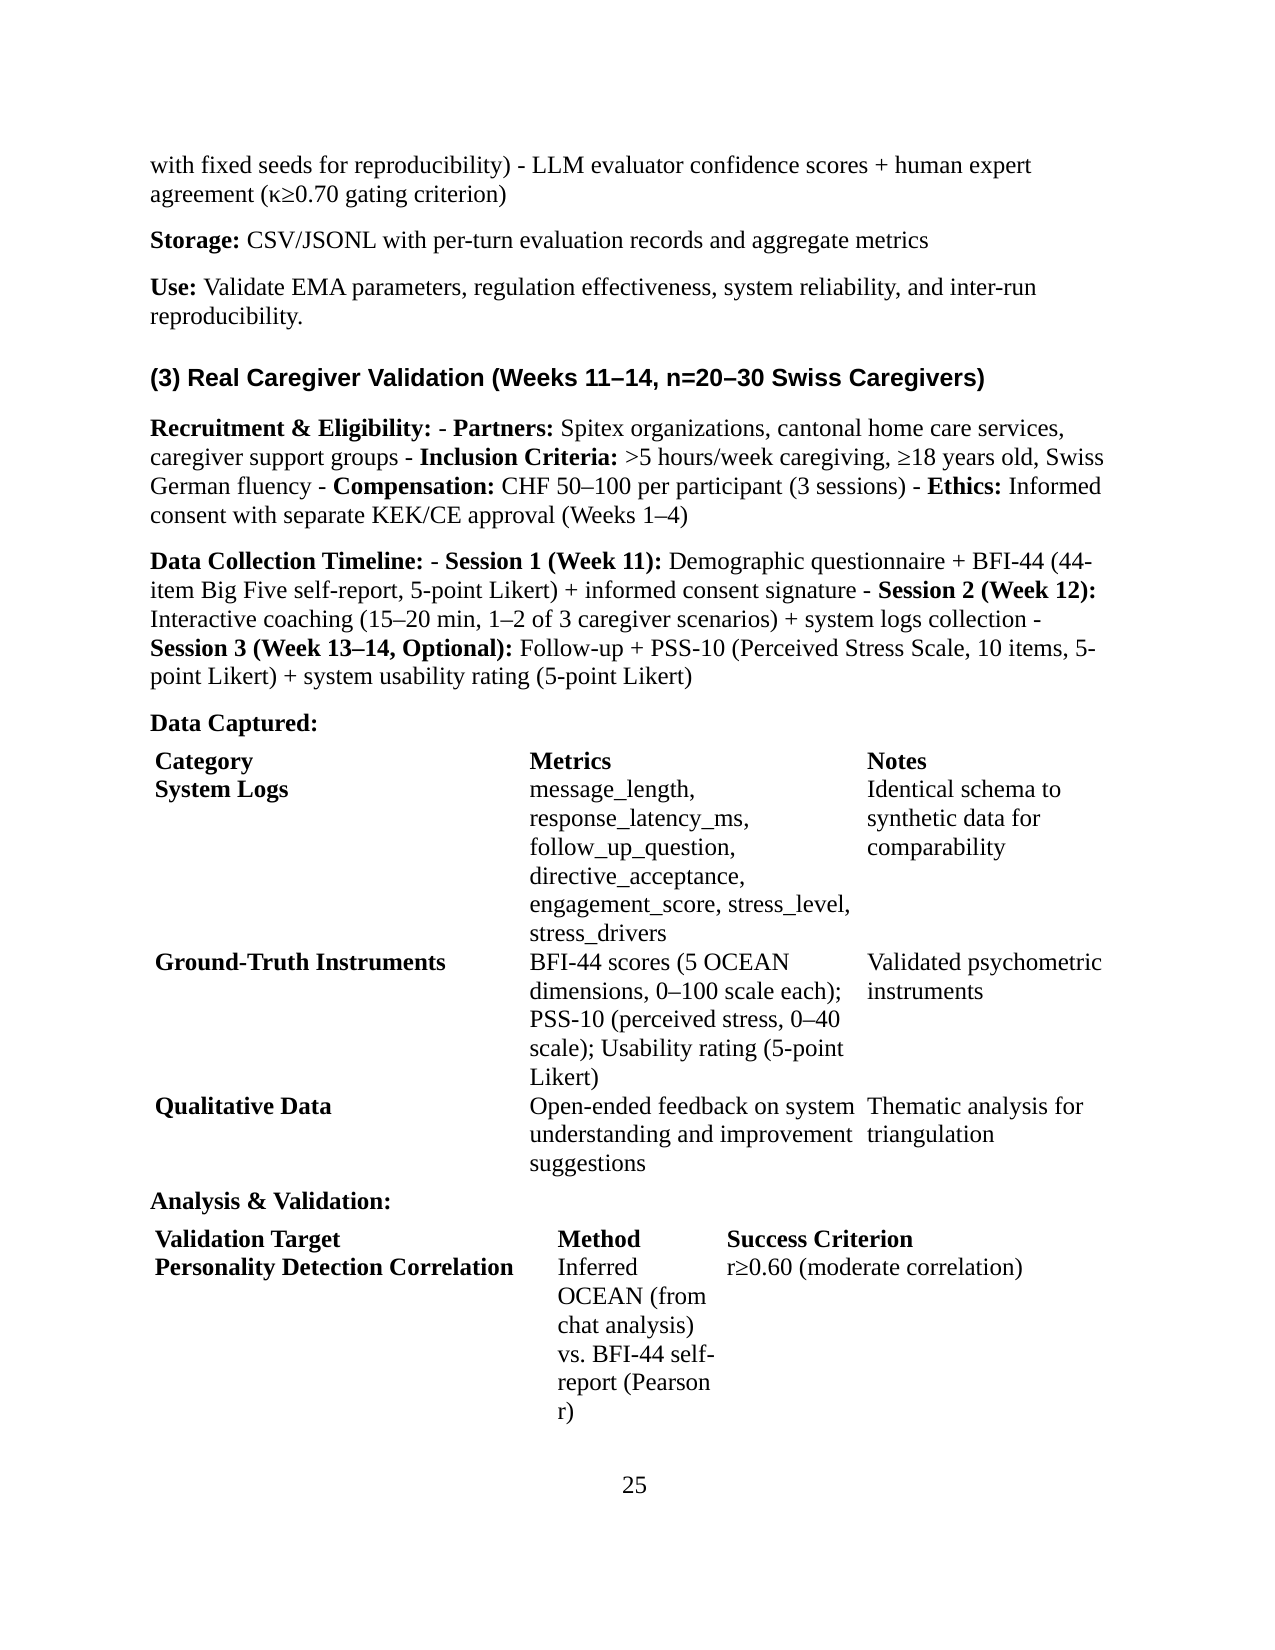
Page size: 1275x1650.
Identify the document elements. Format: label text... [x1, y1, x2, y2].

table_cell Identical schema to synthetic data for comparability [863, 775, 1125, 947]
text Analysis & Validation: [150, 1186, 1125, 1215]
table_cell Ground-Truth Instruments [150, 947, 525, 1091]
table_cell System Logs [150, 775, 525, 947]
table_header Method [553, 1224, 722, 1252]
table_cell Personality Detection Correlation [150, 1253, 553, 1425]
table_cell BFI-44 scores (5 OCEAN dimensions, 0–100 scale each); PSS-10 (perceived stress, 0–40 scale); Usability rating (5-point Likert) [525, 947, 862, 1091]
table_cell Qualitative Data [150, 1091, 525, 1177]
table_cell Inferred OCEAN (from chat analysis) vs. BFI-44 self-report (Pearson r) [553, 1253, 722, 1425]
table_header Category [150, 746, 525, 774]
text Data Captured: [150, 708, 1125, 737]
table_cell Validated psychometric instruments [863, 947, 1125, 1091]
table_cell Thematic analysis for triangulation [863, 1091, 1125, 1177]
table_cell message_length, response_latency_ms, follow_up_question, directive_acceptance, engagement_score, stress_level, stress_drivers [525, 775, 862, 947]
text Recruitment & Eligibility: - Partners: Spitex organizations, cantonal home care services, caregiver support groups - Inclusion Criteria: >5 hours/week caregiving, ≥18 years old, Swiss German fluency - Compensation: CHF 50–100 per participant (3 sessions) - Ethics: Informed consent with separate KEK/CE approval (Weeks 1–4) [150, 413, 1125, 528]
subtitle (3) Real Caregiver Validation (Weeks 11–14, n=20–30 Swiss Caregivers) [150, 363, 1125, 392]
table_header Validation Target [150, 1224, 553, 1252]
text Use: Validate EMA parameters, regulation effectiveness, system reliability, and inter-run reproducibility. [150, 272, 1125, 329]
table_cell Open-ended feedback on system understanding and improvement suggestions [525, 1091, 862, 1177]
table_header Success Criterion [722, 1224, 1125, 1252]
table_cell r≥0.60 (moderate correlation) [722, 1253, 1125, 1425]
text with fixed seeds for reproducibility) - LLM evaluator confidence scores + human expert agreement (κ≥0.70 gating criterion) [150, 150, 1125, 207]
table_header Metrics [525, 746, 862, 774]
text Storage: CSV/JSONL with per-turn evaluation records and aggregate metrics [150, 225, 1125, 254]
table_header Notes [863, 746, 1125, 774]
text Data Collection Timeline: - Session 1 (Week 11): Demographic questionnaire + BFI-44 (44-item Big Five self-report, 5-point Likert) + informed consent signature - Session 2 (Week 12): Interactive coaching (15–20 min, 1–2 of 3 caregiver scenarios) + system logs collection - Session 3 (Week 13–14, Optional): Follow-up + PSS-10 (Perceived Stress Scale, 10 items, 5-point Likert) + system usability rating (5-point Likert) [150, 546, 1125, 690]
